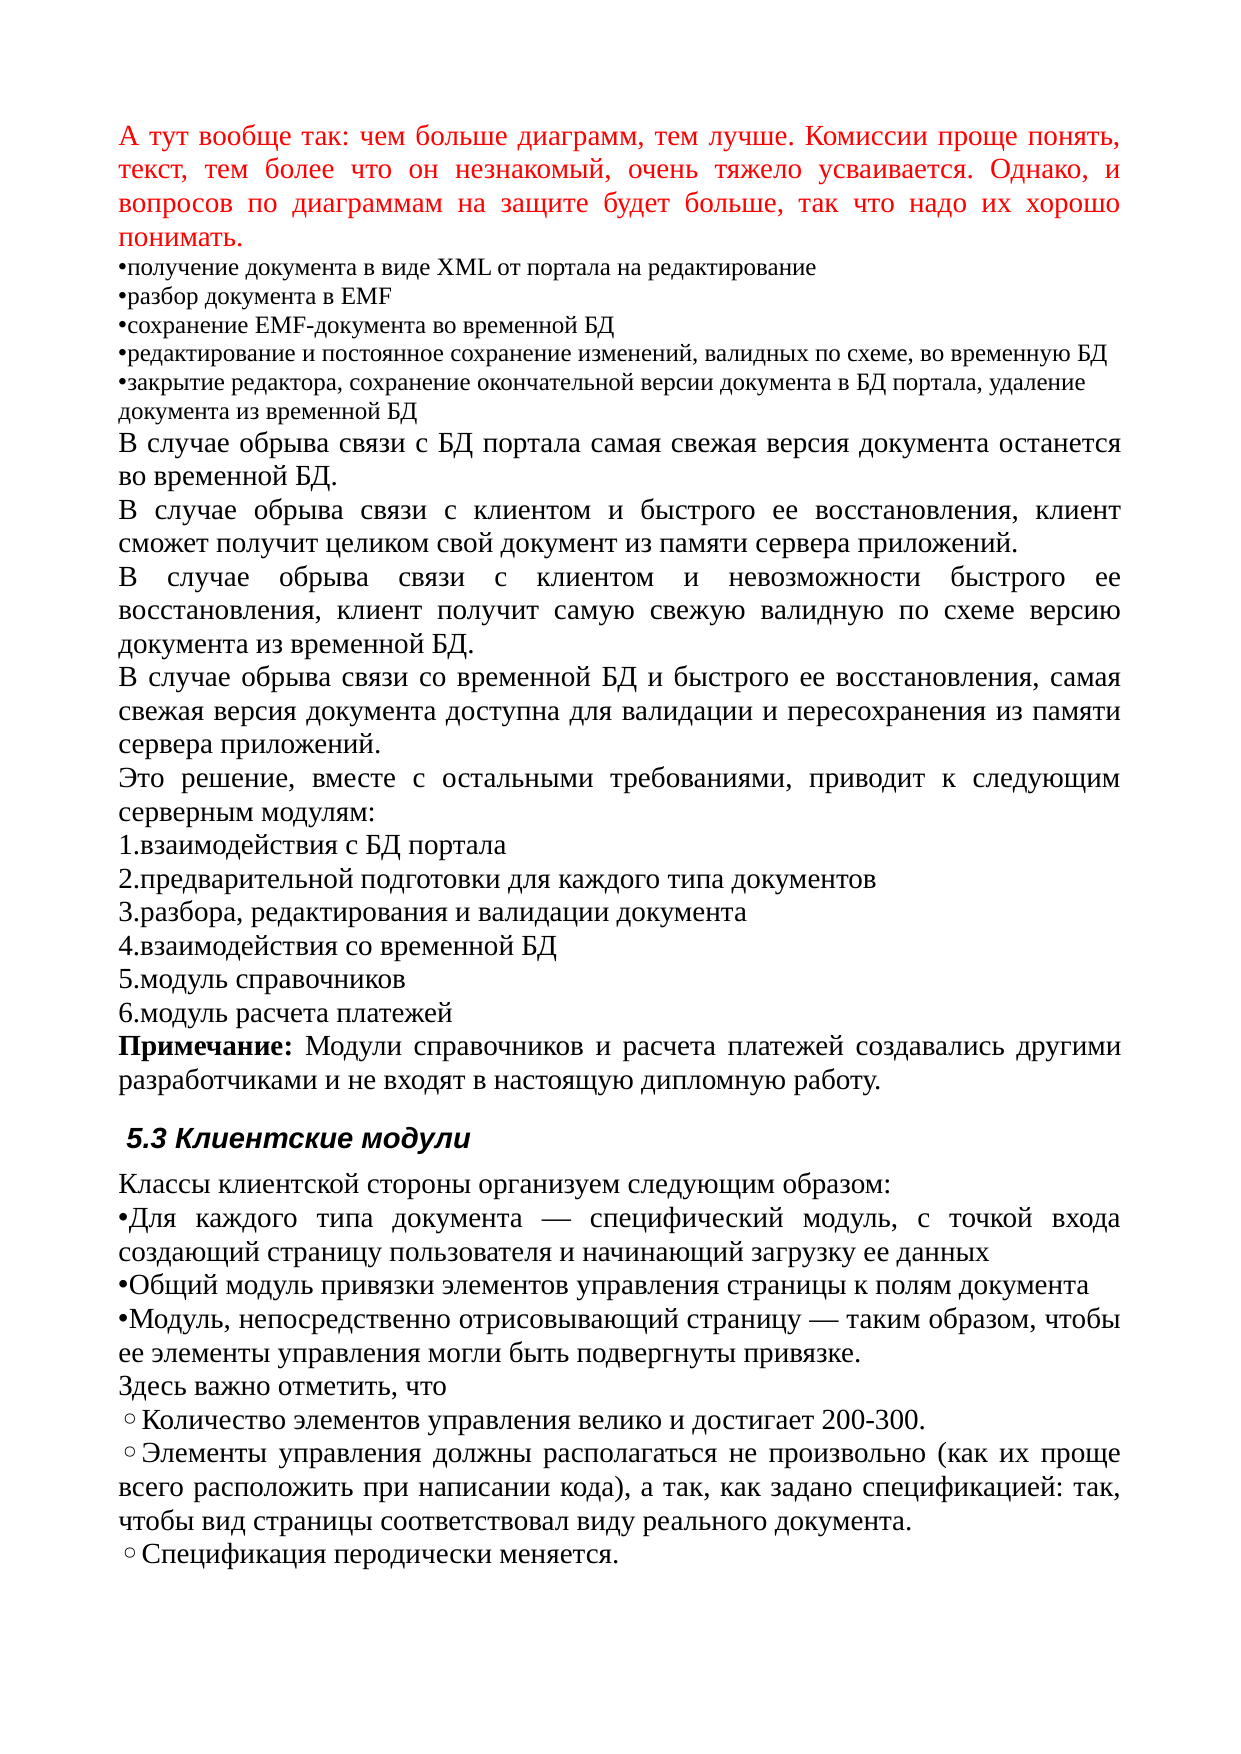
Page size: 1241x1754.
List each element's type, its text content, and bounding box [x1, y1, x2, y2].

list взаимодействия с БД портала [118, 827, 1122, 861]
text В случае обрыва связи с клиентом и быстрого ее восстановления, клиент сможет получит целиком свой документ из памяти сервера приложений. [118, 492, 1122, 559]
subtitle Клиентские модули [118, 1121, 1122, 1154]
list Элементы управления должны располагаться не произвольно (как их проще всего расположить при написании кода), а так, как задано спецификацией: так, чтобы вид страницы соответствовал виду реального документа. [118, 1435, 1122, 1536]
list Для каждого типа документа — специфический модуль, с точкой входа создающий страницу пользователя и начинающий загрузку ее данных [118, 1200, 1122, 1267]
list А тут вообще так: чем больше диаграмм, тем лучше. Комиссии проще понять, текст, тем более что он незнакомый, очень тяжело усваивается. Однако, и вопросов по диаграммам на защите будет больше, так что надо их хорошо понимать. [118, 118, 1122, 252]
list получение документа в виде XML от портала на редактирование [118, 252, 1122, 281]
list модуль справочников [118, 961, 1122, 995]
list закрытие редактора, сохранение окончательной версии документа в БД портала, удаление документа из временной БД [118, 367, 1122, 425]
list Спецификация перодически меняется. [118, 1536, 1122, 1570]
text В случае обрыва связи со временной БД и быстрого ее восстановления, самая свежая версия документа доступна для валидации и пересохранения из памяти сервера приложений. [118, 659, 1122, 760]
text Классы клиентской стороны организуем следующим образом: [118, 1167, 1122, 1200]
list разбор документа в EMF [118, 281, 1122, 310]
list Здесь важно отметить, что [118, 1368, 1122, 1402]
list редактирование и постоянное сохранение изменений, валидных по схеме, во временную БД [118, 338, 1122, 367]
list разбора, редактирования и валидации документа [118, 894, 1122, 928]
list Общий модуль привязки элементов управления страницы к полям документа [118, 1267, 1122, 1301]
text Это решение, вместе с остальными требованиями, приводит к следующим серверным модулям: [118, 760, 1122, 827]
text Примечание: Модули справочников и расчета платежей создавались другими разработчиками и не входят в настоящую дипломную работу. [118, 1028, 1122, 1096]
list взаимодействия со временной БД [118, 928, 1122, 961]
text В случае обрыва связи с клиентом и невозможности быстрого ее восстановления, клиент получит самую свежую валидную по схеме версию документа из временной БД. [118, 559, 1122, 659]
list Количество элементов управления велико и достигает 200-300. [118, 1402, 1122, 1435]
list модуль расчета платежей [118, 995, 1122, 1028]
list сохранение EMF-документа во временной БД [118, 310, 1122, 338]
list Модуль, непосредственно отрисовывающий страницу — таким образом, чтобы ее элементы управления могли быть подвергнуты привязке. [118, 1301, 1122, 1368]
list предварительной подготовки для каждого типа документов [118, 861, 1122, 894]
text В случае обрыва связи с БД портала самая свежая версия документа останется во временной БД. [118, 425, 1122, 492]
